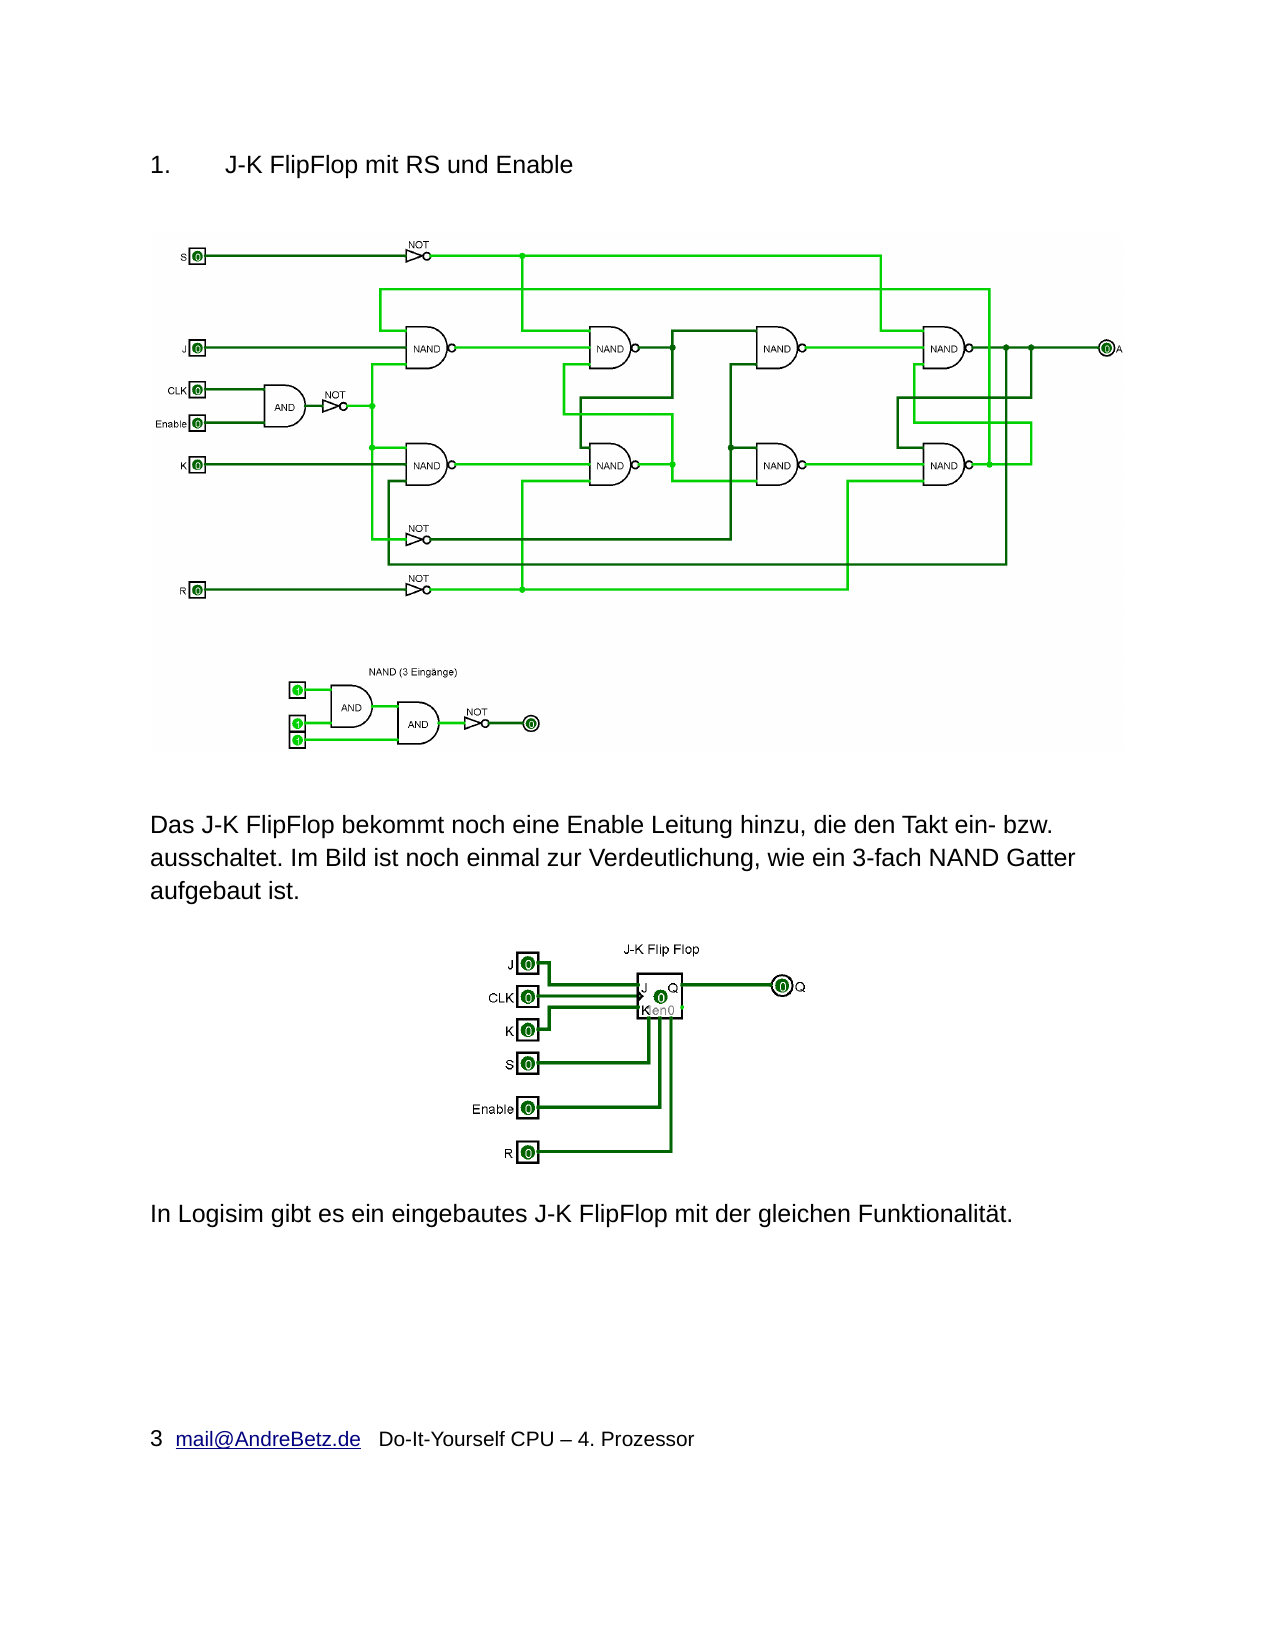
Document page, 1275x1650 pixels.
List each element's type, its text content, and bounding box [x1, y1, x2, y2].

picture [150, 233, 1125, 752]
text 1. J-K FlipFlop mit RS und Enable [150, 150, 1125, 179]
picture [465, 930, 810, 1168]
text Das J-K FlipFlop bekommt noch eine Enable Leitung hinzu, die den Takt ein- bzw. ausschaltet. Im Bild ist noch einmal zur Verdeutlichung, wie ein 3-fach NAND Gatter aufgebaut ist. [150, 810, 1125, 905]
text In Logisim gibt es ein eingebautes J-K FlipFlop mit der gleichen Funktionalität. [150, 1199, 1125, 1228]
